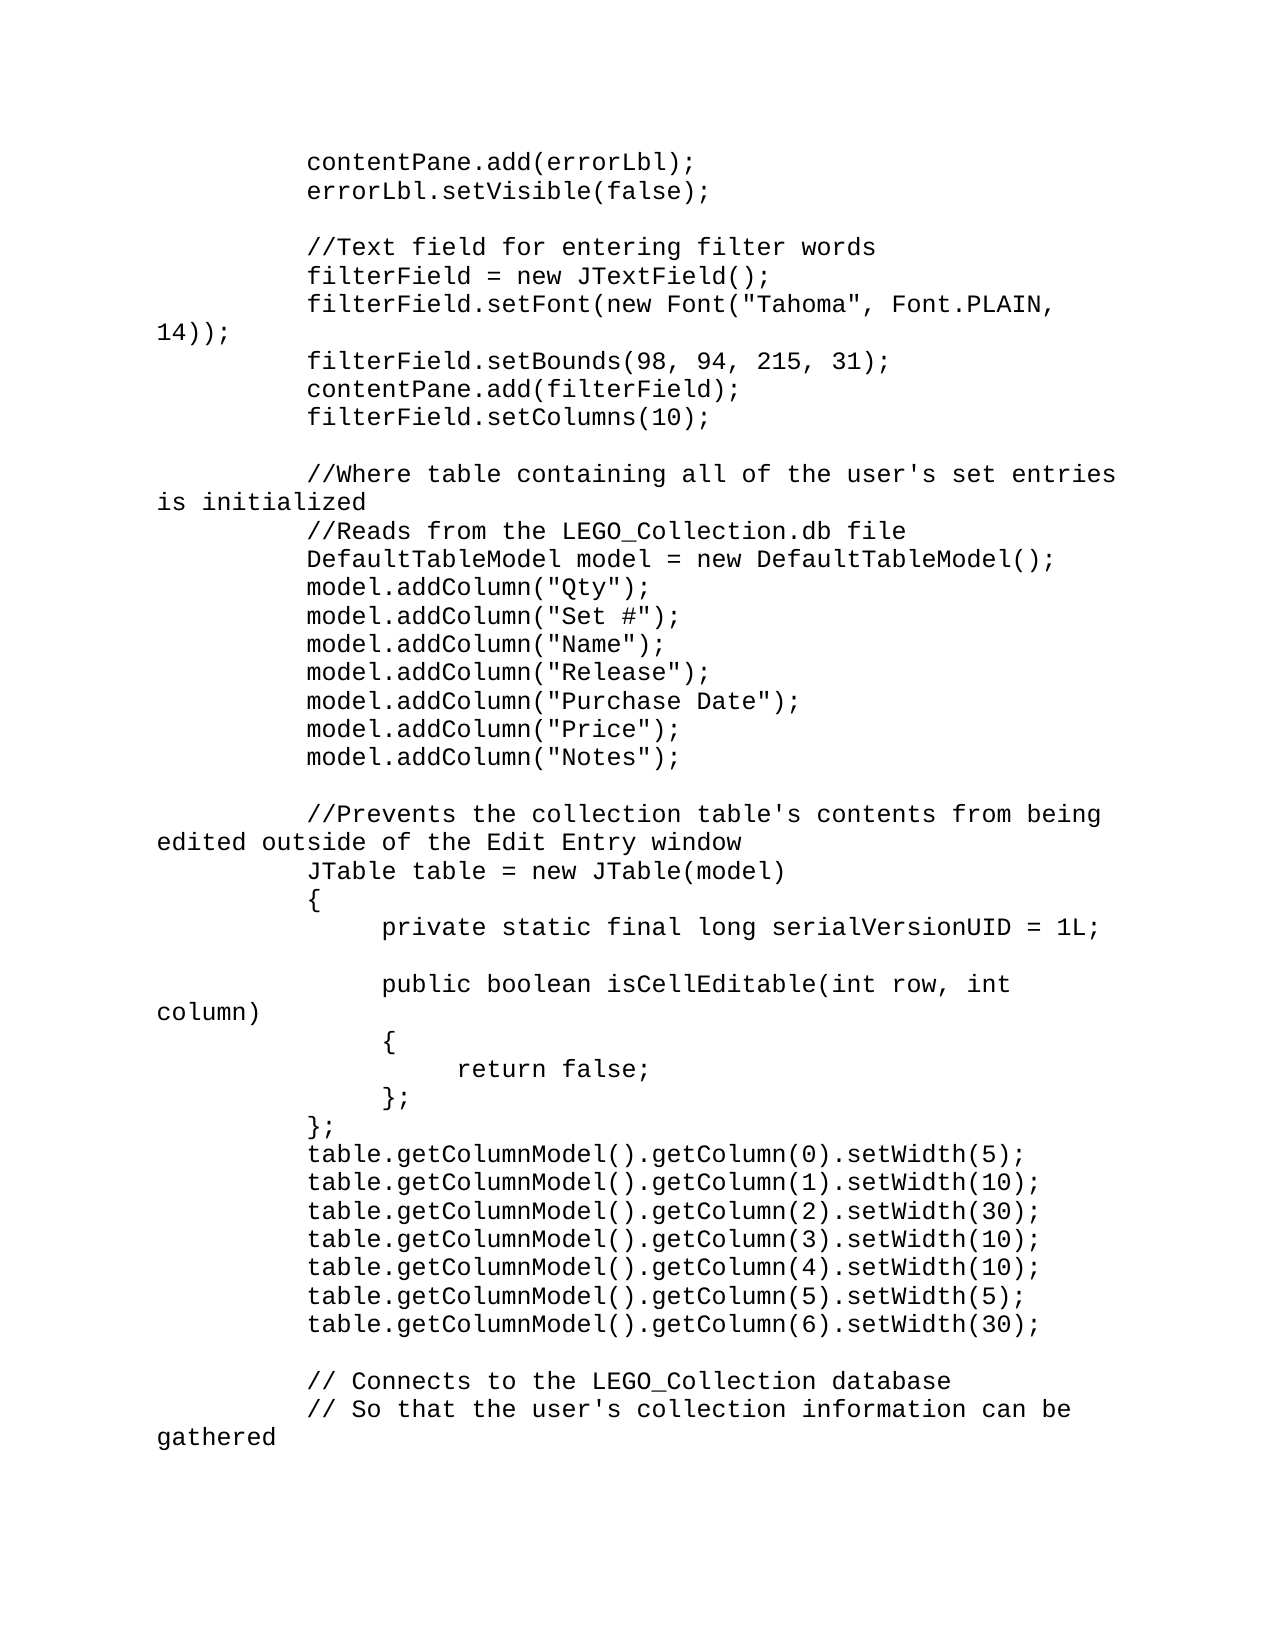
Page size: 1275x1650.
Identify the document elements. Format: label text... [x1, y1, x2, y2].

text private static final long serialVersionUID = 1L; [156, 915, 1118, 943]
text table.getColumnModel().getColumn(6).setWidth(30); [156, 1312, 1118, 1340]
text }; [156, 1113, 1118, 1142]
text //Prevents the collection table's contents from being edited outside of the Edit Entry window [156, 802, 1118, 858]
text filterField.setColumns(10); [156, 405, 1118, 433]
text public boolean isCellEditable(int row, int column) [156, 972, 1118, 1028]
text //Text field for entering filter words [156, 235, 1118, 263]
text model.addColumn("Purchase Date"); [156, 688, 1118, 717]
text }; [156, 1085, 1118, 1113]
text { [156, 1028, 1118, 1057]
text model.addColumn("Release"); [156, 660, 1118, 688]
text filterField.setBounds(98, 94, 215, 31); [156, 348, 1118, 377]
text DefaultTableModel model = new DefaultTableModel(); [156, 547, 1118, 575]
text errorLbl.setVisible(false); [156, 178, 1118, 207]
text table.getColumnModel().getColumn(0).setWidth(5); [156, 1142, 1118, 1170]
text //Reads from the LEGO_Collection.db file [156, 518, 1118, 547]
text return false; [156, 1057, 1118, 1085]
text contentPane.add(errorLbl); [156, 150, 1118, 178]
text JTable table = new JTable(model) [156, 858, 1118, 887]
text // Connects to the LEGO_Collection database [156, 1368, 1118, 1397]
text model.addColumn("Set #"); [156, 603, 1118, 632]
text filterField = new JTextField(); [156, 263, 1118, 292]
text table.getColumnModel().getColumn(3).setWidth(10); [156, 1227, 1118, 1255]
text { [156, 887, 1118, 915]
text table.getColumnModel().getColumn(5).setWidth(5); [156, 1283, 1118, 1312]
text table.getColumnModel().getColumn(2).setWidth(30); [156, 1198, 1118, 1227]
text table.getColumnModel().getColumn(1).setWidth(10); [156, 1170, 1118, 1198]
text // So that the user's collection information can be gathered [156, 1397, 1118, 1453]
text //Where table containing all of the user's set entries is initialized [156, 462, 1118, 518]
text table.getColumnModel().getColumn(4).setWidth(10); [156, 1255, 1118, 1283]
text contentPane.add(filterField); [156, 377, 1118, 405]
text model.addColumn("Price"); [156, 717, 1118, 745]
text model.addColumn("Notes"); [156, 745, 1118, 773]
text filterField.setFont(new Font("Tahoma", Font.PLAIN, 14)); [156, 292, 1118, 348]
text model.addColumn("Name"); [156, 632, 1118, 660]
text model.addColumn("Qty"); [156, 575, 1118, 603]
